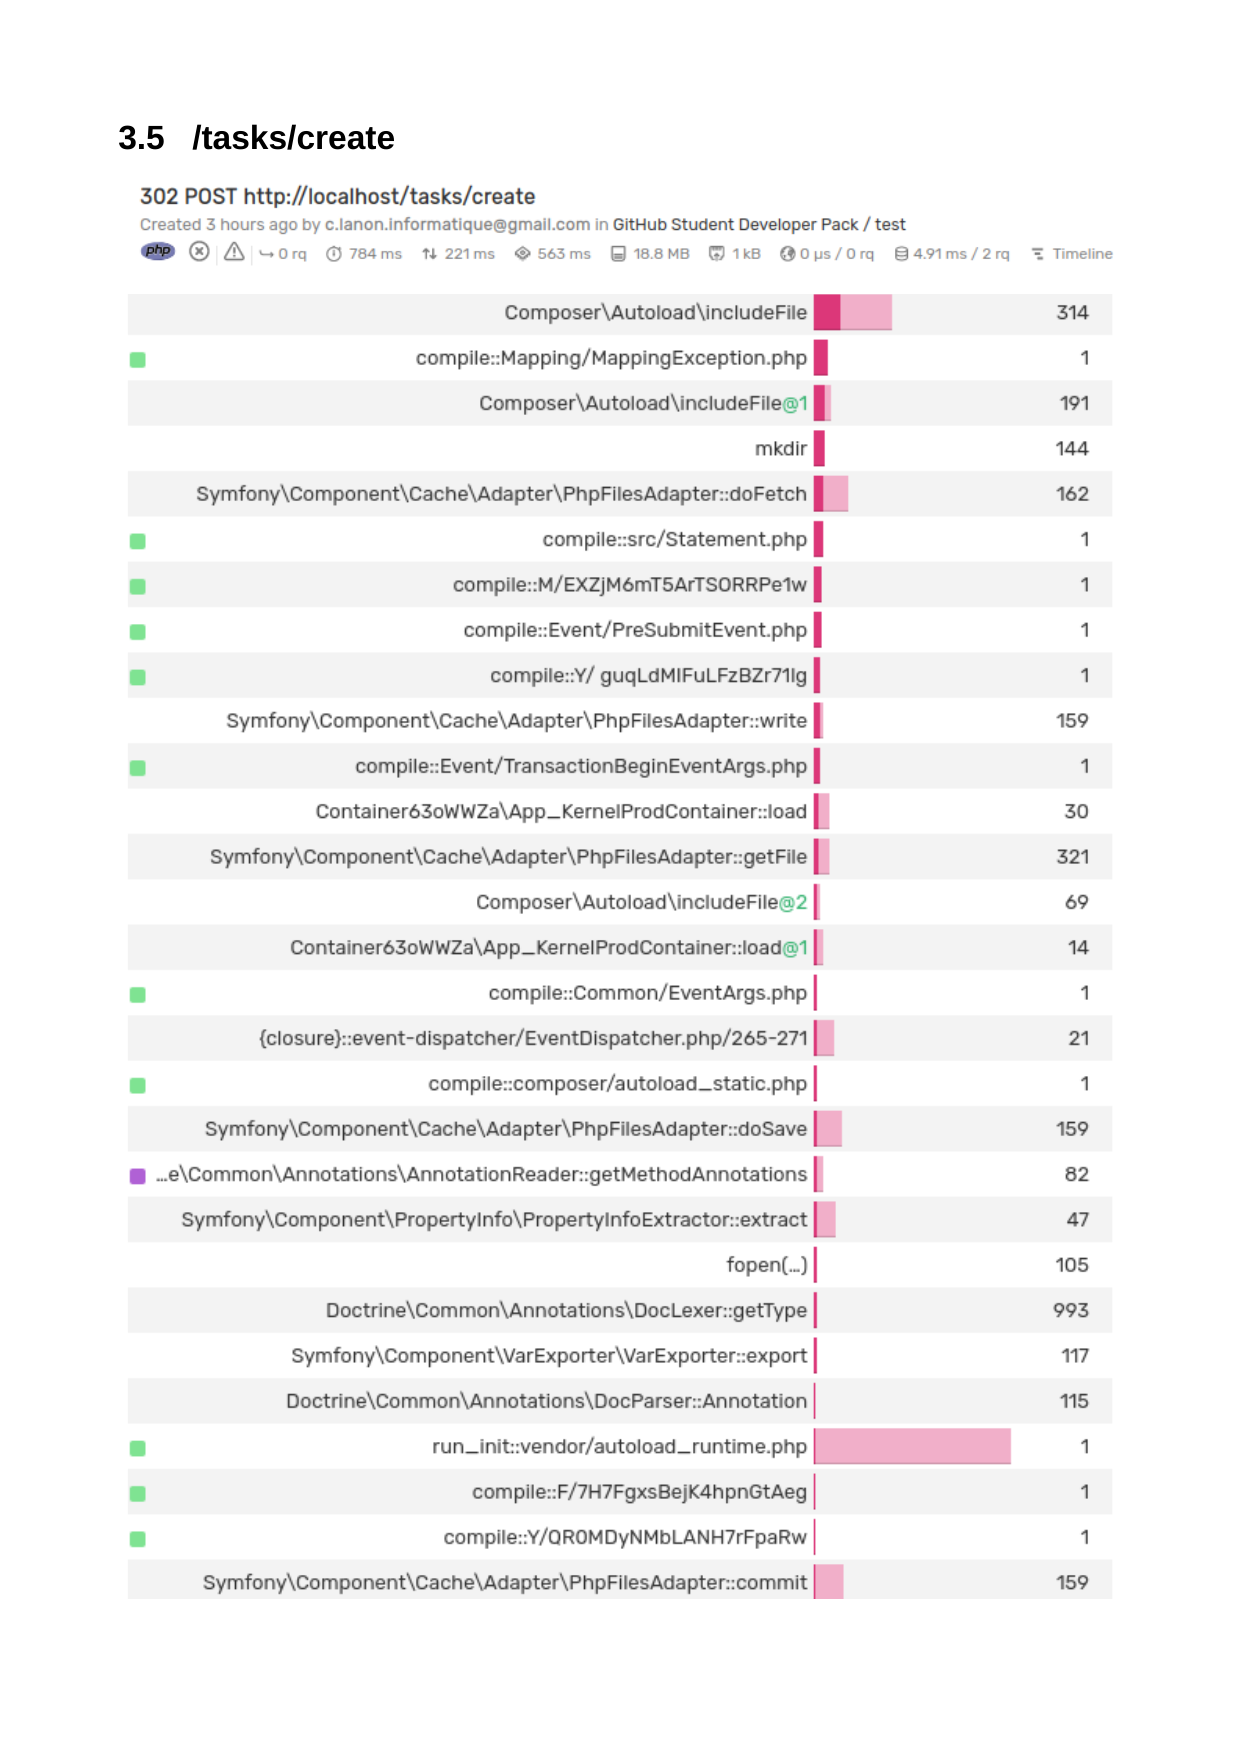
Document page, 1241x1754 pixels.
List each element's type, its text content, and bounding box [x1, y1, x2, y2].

picture [127, 294, 1113, 1599]
picture [118, 169, 1123, 276]
subtitle /tasks/create [118, 118, 1122, 157]
